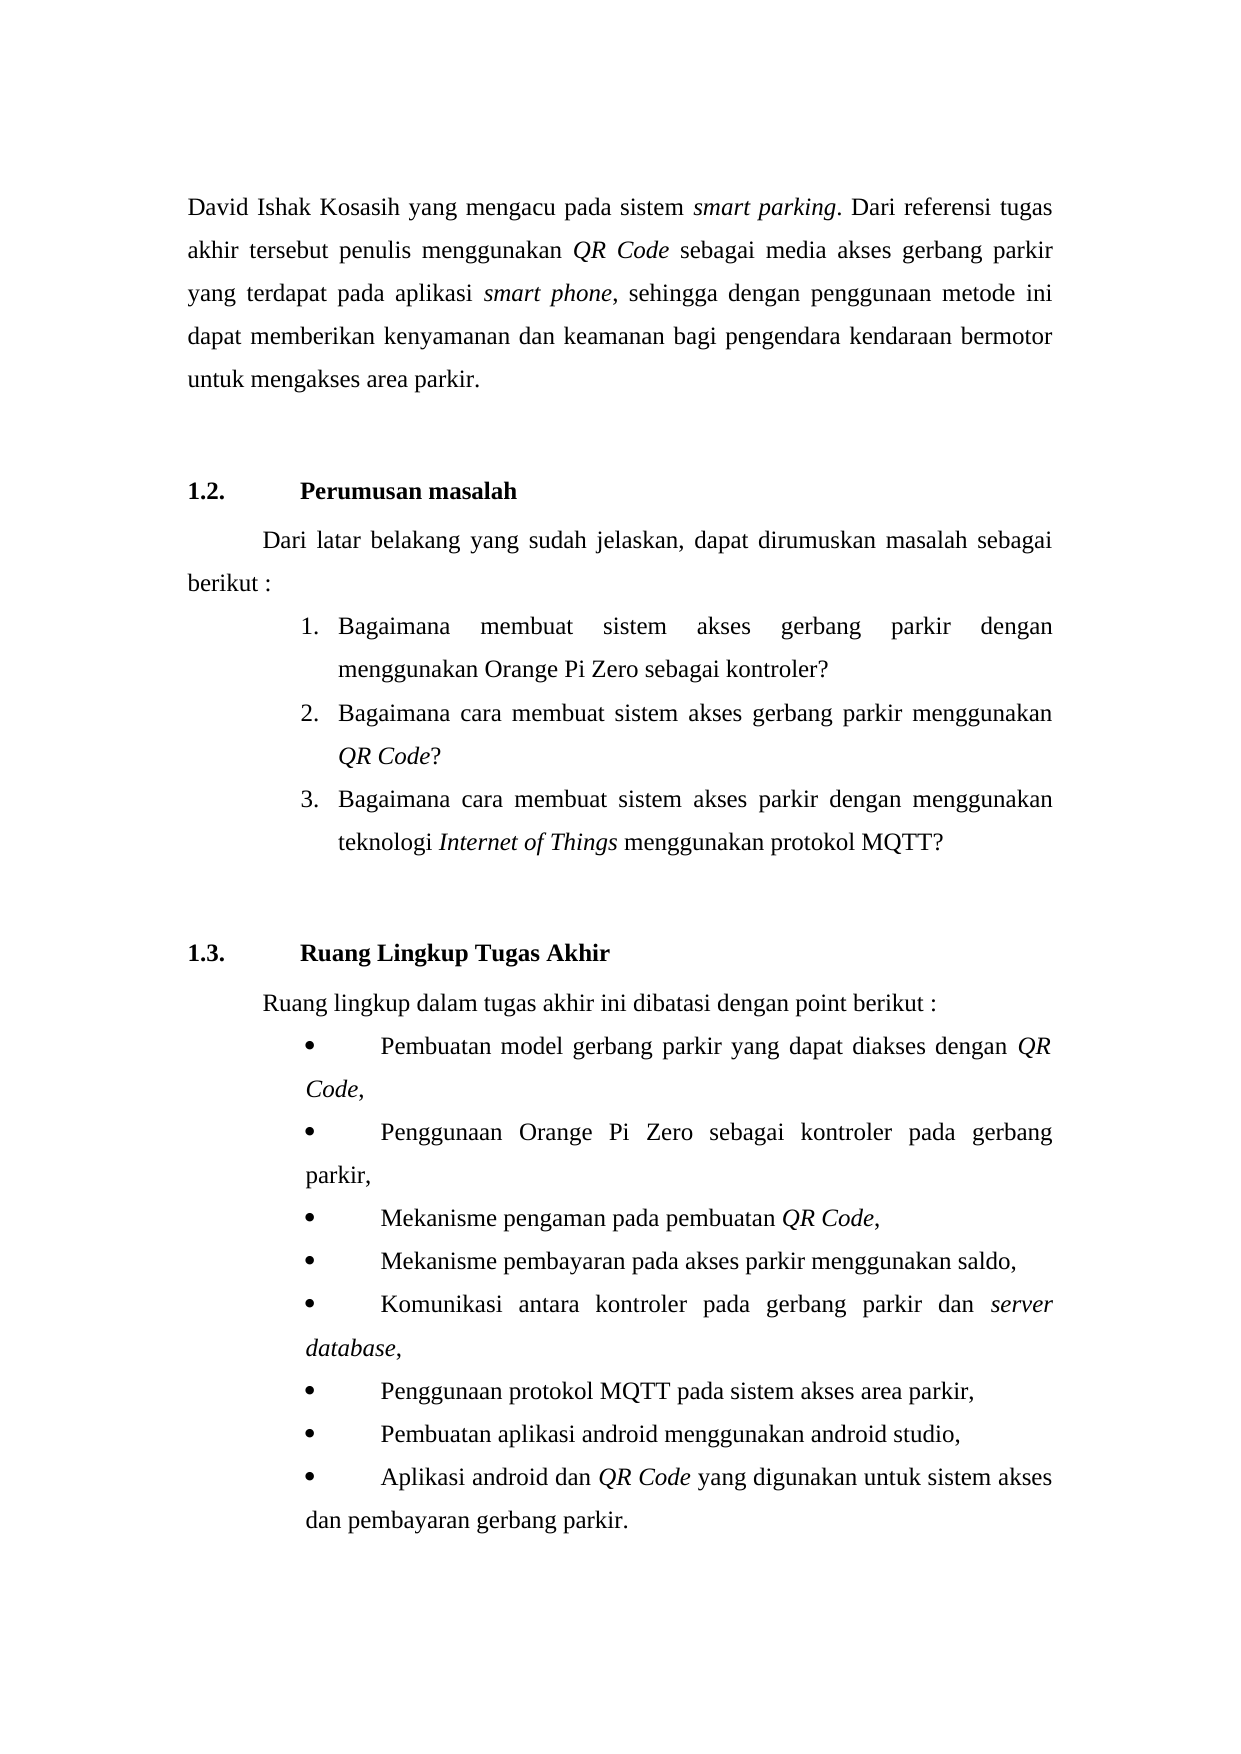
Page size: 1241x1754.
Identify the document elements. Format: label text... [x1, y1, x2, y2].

subtitle Ruang Lingkup Tugas Akhir [187, 938, 1053, 967]
list Penggunaan protokol MQTT pada sistem akses area parkir, [305, 1376, 1053, 1404]
text David Ishak Kosasih yang mengacu pada sistem smart parking. Dari referensi tugas akhir tersebut penulis menggunakan QR Code sebagai media akses gerbang parkir yang terdapat pada aplikasi smart phone, sehingga dengan penggunaan metode ini dapat memberikan kenyamanan dan keamanan bagi pengendara kendaraan bermotor untuk mengakses area parkir. [187, 192, 1053, 393]
text Dari latar belakang yang sudah jelaskan, dapat dirumuskan masalah sebagai berikut : [187, 525, 1053, 597]
list Pembuatan model gerbang parkir yang dapat diakses dengan QR Code, [305, 1031, 1053, 1103]
list Pembuatan aplikasi android menggunakan android studio, [305, 1419, 1053, 1448]
list Bagaimana membuat sistem akses gerbang parkir dengan menggunakan Orange Pi Zero sebagai kontroler? [300, 611, 1053, 683]
list Bagaimana cara membuat sistem akses parkir dengan menggunakan teknologi Internet of Things menggunakan protokol MQTT? [300, 784, 1053, 856]
list Mekanisme pembayaran pada akses parkir menggunakan saldo, [305, 1246, 1053, 1275]
list Mekanisme pengaman pada pembuatan QR Code, [305, 1203, 1053, 1232]
list Komunikasi antara kontroler pada gerbang parkir dan server database, [305, 1289, 1053, 1361]
text Ruang lingkup dalam tugas akhir ini dibatasi dengan point berikut : [187, 988, 1053, 1016]
subtitle Perumusan masalah [187, 476, 1053, 504]
list Bagaimana cara membuat sistem akses gerbang parkir menggunakan QR Code? [300, 698, 1053, 769]
list Aplikasi android dan QR Code yang digunakan untuk sistem akses dan pembayaran gerbang parkir. [305, 1462, 1053, 1534]
list Penggunaan Orange Pi Zero sebagai kontroler pada gerbang parkir, [305, 1117, 1053, 1189]
